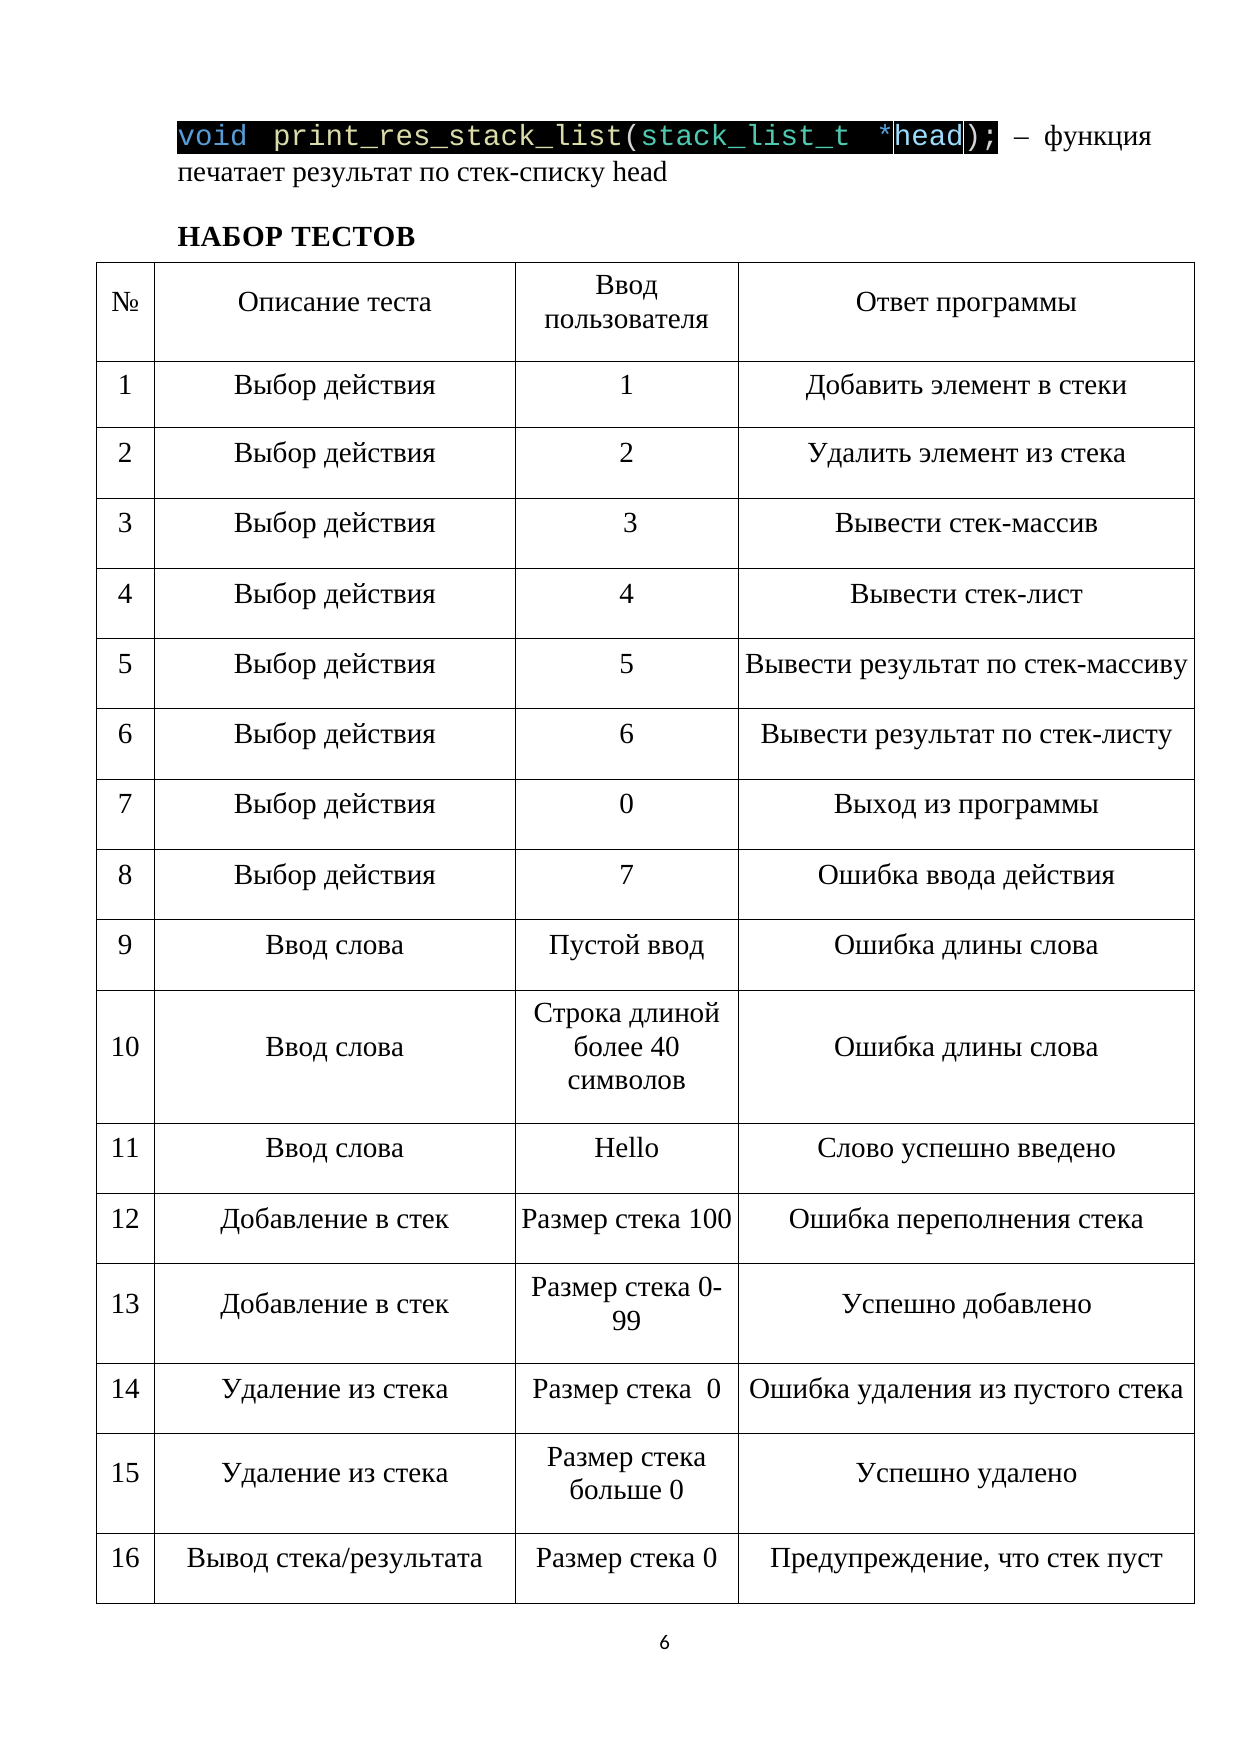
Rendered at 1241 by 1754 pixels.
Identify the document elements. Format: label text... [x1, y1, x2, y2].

text void print_res_stack_list(stack_list_t *head); – функция печатает результат по стек-списку head [177, 118, 1152, 188]
table_cell Размер стека 100 [516, 1194, 738, 1263]
table_cell Слово успешно введено [739, 1124, 1194, 1193]
table_cell 5 [516, 639, 738, 708]
table_cell Ошибка переполнения стека [739, 1194, 1194, 1263]
table_cell Выбор действия [155, 569, 515, 638]
table_cell Вывод стека/результата [155, 1534, 515, 1603]
table_cell 3 [97, 499, 154, 568]
table_cell 12 [97, 1194, 154, 1263]
table_cell Выбор действия [155, 709, 515, 779]
table_cell Выбор действия [155, 639, 515, 708]
table_cell Добавить элемент в стеки [739, 362, 1194, 427]
table_header Ввод пользователя [516, 263, 738, 361]
table_cell Выбор действия [155, 499, 515, 568]
table_cell Ошибка удаления из пустого стека [739, 1364, 1194, 1433]
table_cell 16 [97, 1534, 154, 1603]
table_cell Ошибка ввода действия [739, 850, 1194, 919]
table_cell Ввод слова [155, 1124, 515, 1193]
table_cell Пустой ввод [516, 920, 738, 989]
table_cell Выбор действия [155, 780, 515, 849]
table_cell Ошибка длины слова [739, 920, 1194, 989]
table_cell 4 [97, 569, 154, 638]
table_cell Ввод слова [155, 920, 515, 989]
table_cell Вывести результат по стек-массиву [739, 639, 1194, 708]
table_cell Добавление в стек [155, 1264, 515, 1363]
table_cell 13 [97, 1264, 154, 1363]
table_cell Добавление в стек [155, 1194, 515, 1263]
table_cell Размер стека 0-99 [516, 1264, 738, 1363]
table_cell Hello [516, 1124, 738, 1193]
table_cell Успешно удалено [739, 1434, 1194, 1532]
table_header Описание теста [155, 263, 515, 361]
table_cell Выход из программы [739, 780, 1194, 849]
table_cell Размер стека 0 [516, 1364, 738, 1433]
table_cell 10 [97, 991, 154, 1123]
table_cell Удаление из стека [155, 1364, 515, 1433]
table_cell Строка длиной более 40 символов [516, 991, 738, 1123]
table_cell 1 [97, 362, 154, 427]
table_header Ответ программы [739, 263, 1194, 361]
table_cell 6 [516, 709, 738, 779]
table_cell 8 [97, 850, 154, 919]
table_cell 3 [516, 499, 738, 568]
table_cell Удалить элемент из стека [739, 428, 1194, 497]
table_cell Вывести стек-лист [739, 569, 1194, 638]
table_cell 15 [97, 1434, 154, 1532]
table_cell Размер стека больше 0 [516, 1434, 738, 1532]
table_cell 6 [97, 709, 154, 779]
table_cell 4 [516, 569, 738, 638]
table_cell 14 [97, 1364, 154, 1433]
table_header № [97, 263, 154, 361]
table_cell 0 [516, 780, 738, 849]
table_cell Ошибка длины слова [739, 991, 1194, 1123]
table_cell 5 [97, 639, 154, 708]
table_cell 7 [97, 780, 154, 849]
table_cell Вывести стек-массив [739, 499, 1194, 568]
table_cell 1 [516, 362, 738, 427]
table_cell Выбор действия [155, 850, 515, 919]
table_cell 11 [97, 1124, 154, 1193]
table_cell Размер стека 0 [516, 1534, 738, 1603]
table_cell 7 [516, 850, 738, 919]
table_cell Выбор действия [155, 428, 515, 497]
table_cell Вывести результат по стек-листу [739, 709, 1194, 779]
subtitle НАБОР ТЕСТОВ [177, 219, 1152, 252]
table_cell Предупреждение, что стек пуст [739, 1534, 1194, 1603]
table_cell 2 [516, 428, 738, 497]
table_cell Выбор действия [155, 362, 515, 427]
table_cell 2 [97, 428, 154, 497]
table_cell 9 [97, 920, 154, 989]
table_cell Ввод слова [155, 991, 515, 1123]
table_cell Успешно добавлено [739, 1264, 1194, 1363]
table_cell Удаление из стека [155, 1434, 515, 1532]
